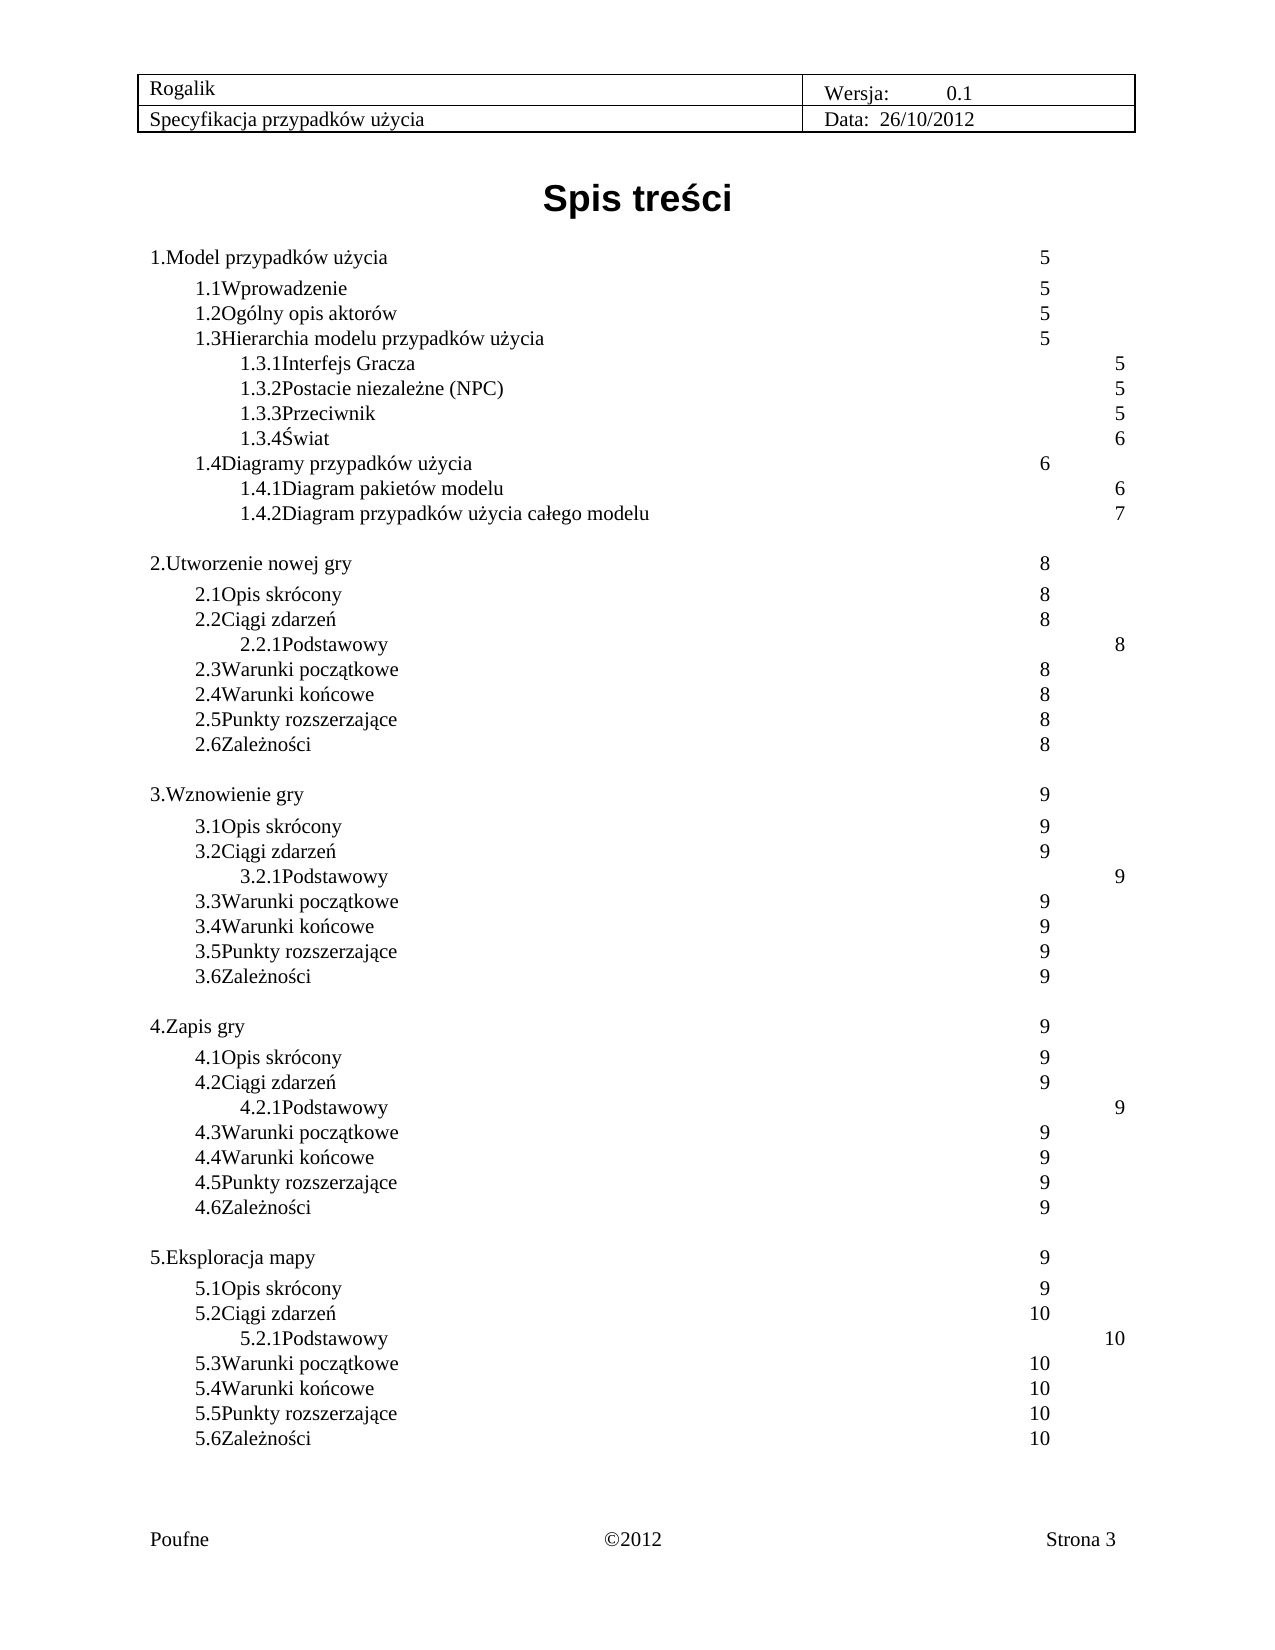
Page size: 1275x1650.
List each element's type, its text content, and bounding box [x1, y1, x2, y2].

text 2.6Zależności 8 [195, 731, 1050, 756]
text 2.5Punkty rozszerzające 8 [195, 706, 1050, 731]
text 1.3.2Postacie niezależne (NPC) 5 [240, 375, 1125, 400]
text 1.4Diagramy przypadków użycia 6 [195, 450, 1050, 475]
text 4.2.1Podstawowy 9 [240, 1094, 1125, 1119]
text 1.1Wprowadzenie 5 [195, 275, 1050, 300]
text 5.2Ciągi zdarzeń 10 [195, 1300, 1050, 1325]
text 2.Utworzenie nowej gry 8 [150, 550, 1050, 575]
text 4.4Warunki końcowe 9 [195, 1144, 1050, 1169]
text 1.3.3Przeciwnik 5 [240, 400, 1125, 425]
text 4.5Punkty rozszerzające 9 [195, 1169, 1050, 1194]
text 1.4.2Diagram przypadków użycia całego modelu 7 [240, 500, 1125, 525]
text 5.4Warunki końcowe 10 [195, 1375, 1050, 1400]
text 5.2.1Podstawowy 10 [240, 1325, 1125, 1350]
text 3.6Zależności 9 [195, 963, 1050, 988]
text 3.3Warunki początkowe 9 [195, 888, 1050, 913]
text Spis treści [150, 176, 1125, 219]
text 3.4Warunki końcowe 9 [195, 913, 1050, 938]
text 5.1Opis skrócony 9 [195, 1275, 1050, 1300]
text 2.2.1Podstawowy 8 [240, 631, 1125, 656]
text 5.5Punkty rozszerzające 10 [195, 1400, 1050, 1425]
text 5.6Zależności 10 [195, 1425, 1050, 1450]
text 3.1Opis skrócony 9 [195, 813, 1050, 838]
text 3.2Ciągi zdarzeń 9 [195, 838, 1050, 863]
text 2.1Opis skrócony 8 [195, 581, 1050, 606]
text 1.4.1Diagram pakietów modelu 6 [240, 475, 1125, 500]
text 1.2Ogólny opis aktorów 5 [195, 300, 1050, 325]
text 4.3Warunki początkowe 9 [195, 1119, 1050, 1144]
text 3.5Punkty rozszerzające 9 [195, 938, 1050, 963]
text 1.3.1Interfejs Gracza 5 [240, 350, 1125, 375]
text 4.Zapis gry 9 [150, 1013, 1050, 1038]
text 1.3.4Świat 6 [240, 425, 1125, 450]
text 2.4Warunki końcowe 8 [195, 681, 1050, 706]
text 3.2.1Podstawowy 9 [240, 863, 1125, 888]
text 1.Model przypadków użycia 5 [150, 244, 1050, 269]
text 2.2Ciągi zdarzeń 8 [195, 606, 1050, 631]
text 4.2Ciągi zdarzeń 9 [195, 1069, 1050, 1094]
text 2.3Warunki początkowe 8 [195, 656, 1050, 681]
text 1.3Hierarchia modelu przypadków użycia 5 [195, 325, 1050, 350]
text 4.6Zależności 9 [195, 1194, 1050, 1219]
text 5.Eksploracja mapy 9 [150, 1244, 1050, 1269]
text 3.Wznowienie gry 9 [150, 781, 1050, 806]
text 5.3Warunki początkowe 10 [195, 1350, 1050, 1375]
text 4.1Opis skrócony 9 [195, 1044, 1050, 1069]
